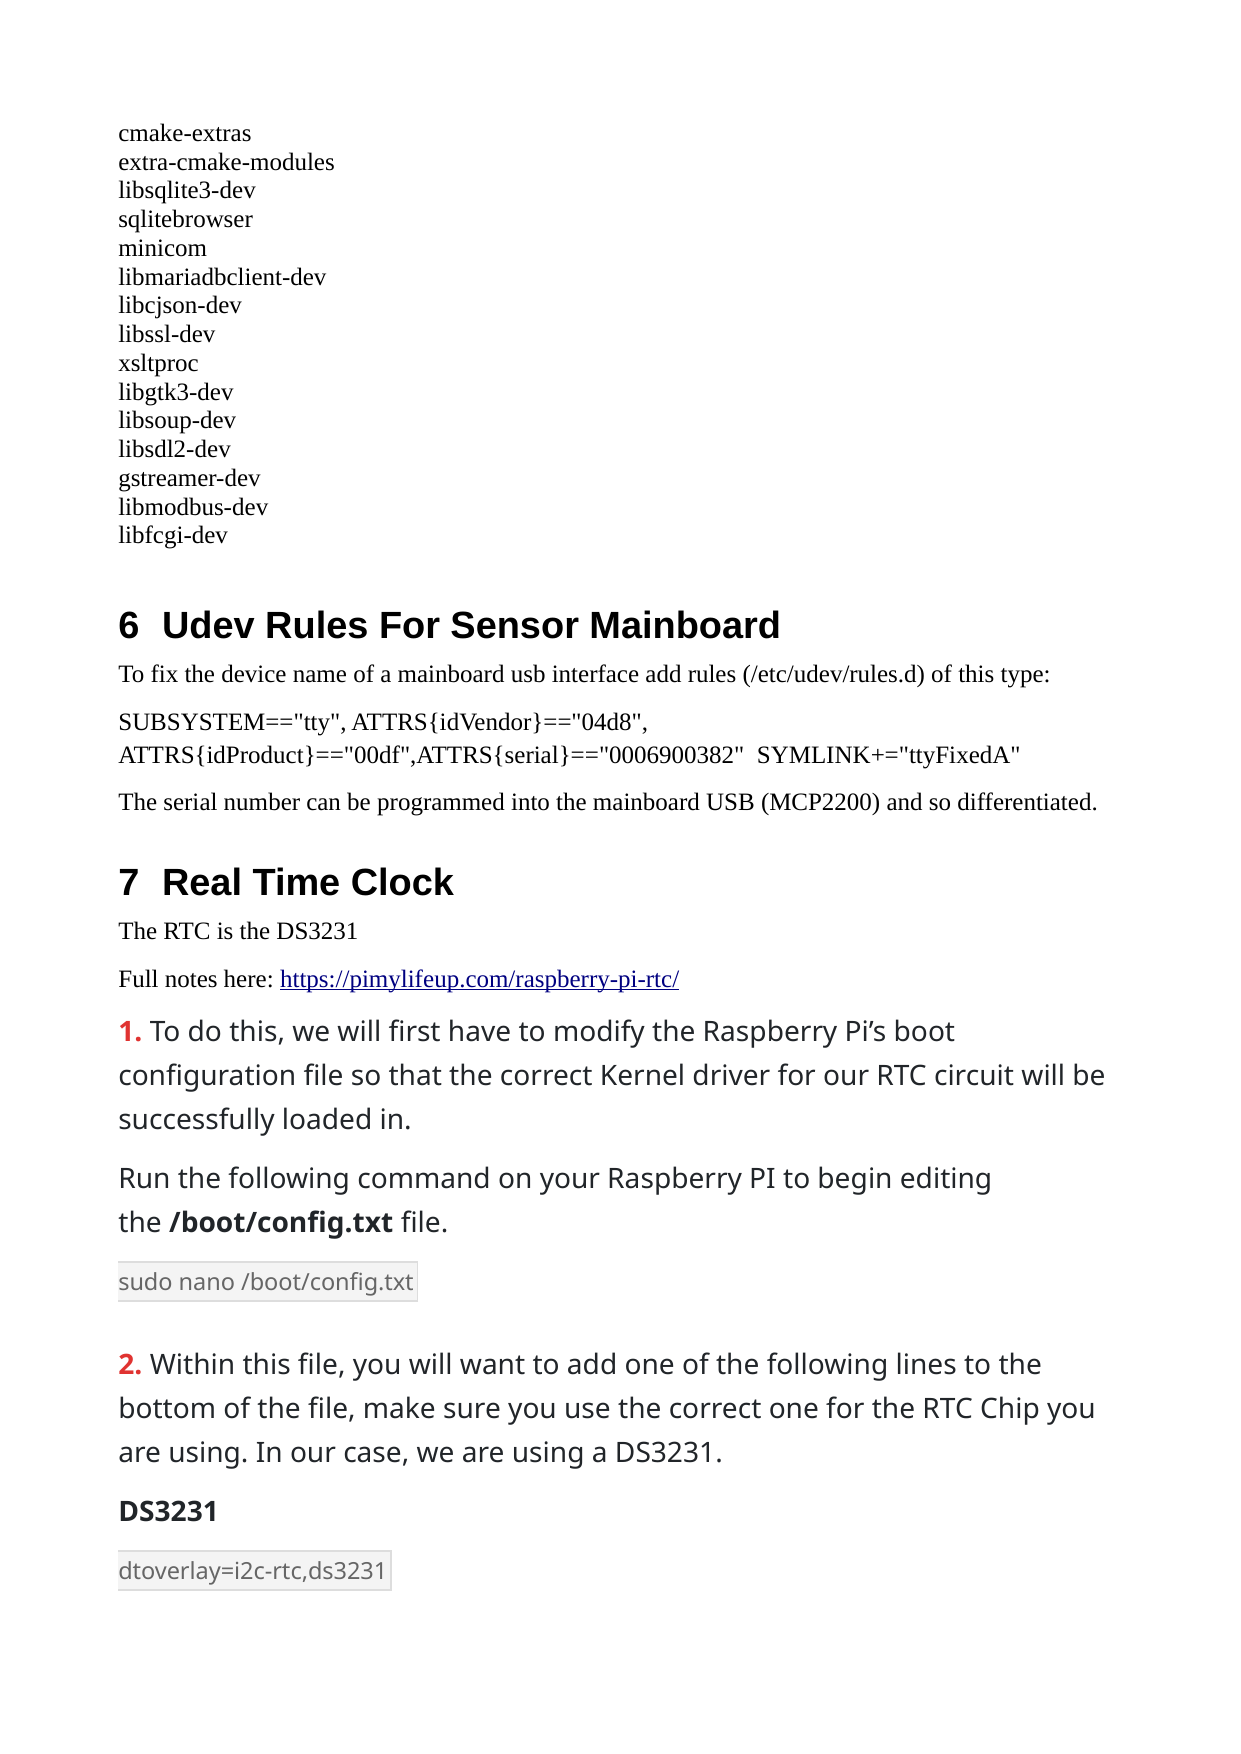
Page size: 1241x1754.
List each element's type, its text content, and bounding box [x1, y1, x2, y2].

text sqlitebrowser [118, 204, 1122, 233]
text The RTC is the DS3231 [118, 916, 1122, 945]
text xsltproc [118, 348, 1122, 377]
text minicom [118, 233, 1122, 262]
text [392, 1550, 1122, 1591]
text extra-cmake-modules [118, 147, 1122, 176]
subtitle Udev Rules For Sensor Mainboard [118, 603, 1122, 647]
text sudo nano /boot/config.txt [118, 1263, 417, 1300]
text 1. To do this, we will first have to modify the Raspberry Pi’s boot configuration file so that the correct Kernel driver for our RTC circuit will be successfully loaded in. [118, 1011, 1122, 1138]
text [418, 1261, 1122, 1302]
text libgtk3-dev [118, 377, 1122, 406]
text Full notes here: https://pimylifeup.com/raspberry-pi-rtc/ [118, 964, 1122, 993]
text libmodbus-dev [118, 492, 1122, 521]
text cmake-extras [118, 118, 1122, 147]
text libsdl2-dev [118, 434, 1122, 463]
text dtoverlay=i2c-rtc,ds3231 [118, 1552, 390, 1589]
text gstreamer-dev [118, 463, 1122, 492]
text libsqlite3-dev [118, 176, 1122, 204]
text libssl-dev [118, 319, 1122, 348]
subtitle Real Time Clock [118, 860, 1122, 904]
text libsoup-dev [118, 406, 1122, 434]
text libfcgi-dev [118, 521, 1122, 549]
text The serial number can be programmed into the mainboard USB (MCP2200) and so differentiated. [118, 787, 1122, 816]
text DS3231 [118, 1491, 1122, 1530]
text 2. Within this file, you will want to add one of the following lines to the bottom of the file, make sure you use the correct one for the RTC Chip you are using. In our case, we are using a DS3231. [118, 1344, 1122, 1471]
text To fix the device name of a mainboard usb interface add rules (/etc/udev/rules.d) of this type: [118, 659, 1122, 688]
text Run the following command on your Raspberry PI to begin editing the /boot/config.txt file. [118, 1158, 1122, 1241]
text SUBSYSTEM=="tty", ATTRS{idVendor}=="04d8", ATTRS{idProduct}=="00df",ATTRS{serial}=="0006900382" SYMLINK+="ttyFixedA" [118, 707, 1122, 769]
text libcjson-dev [118, 291, 1122, 319]
text libmariadbclient-dev [118, 262, 1122, 291]
